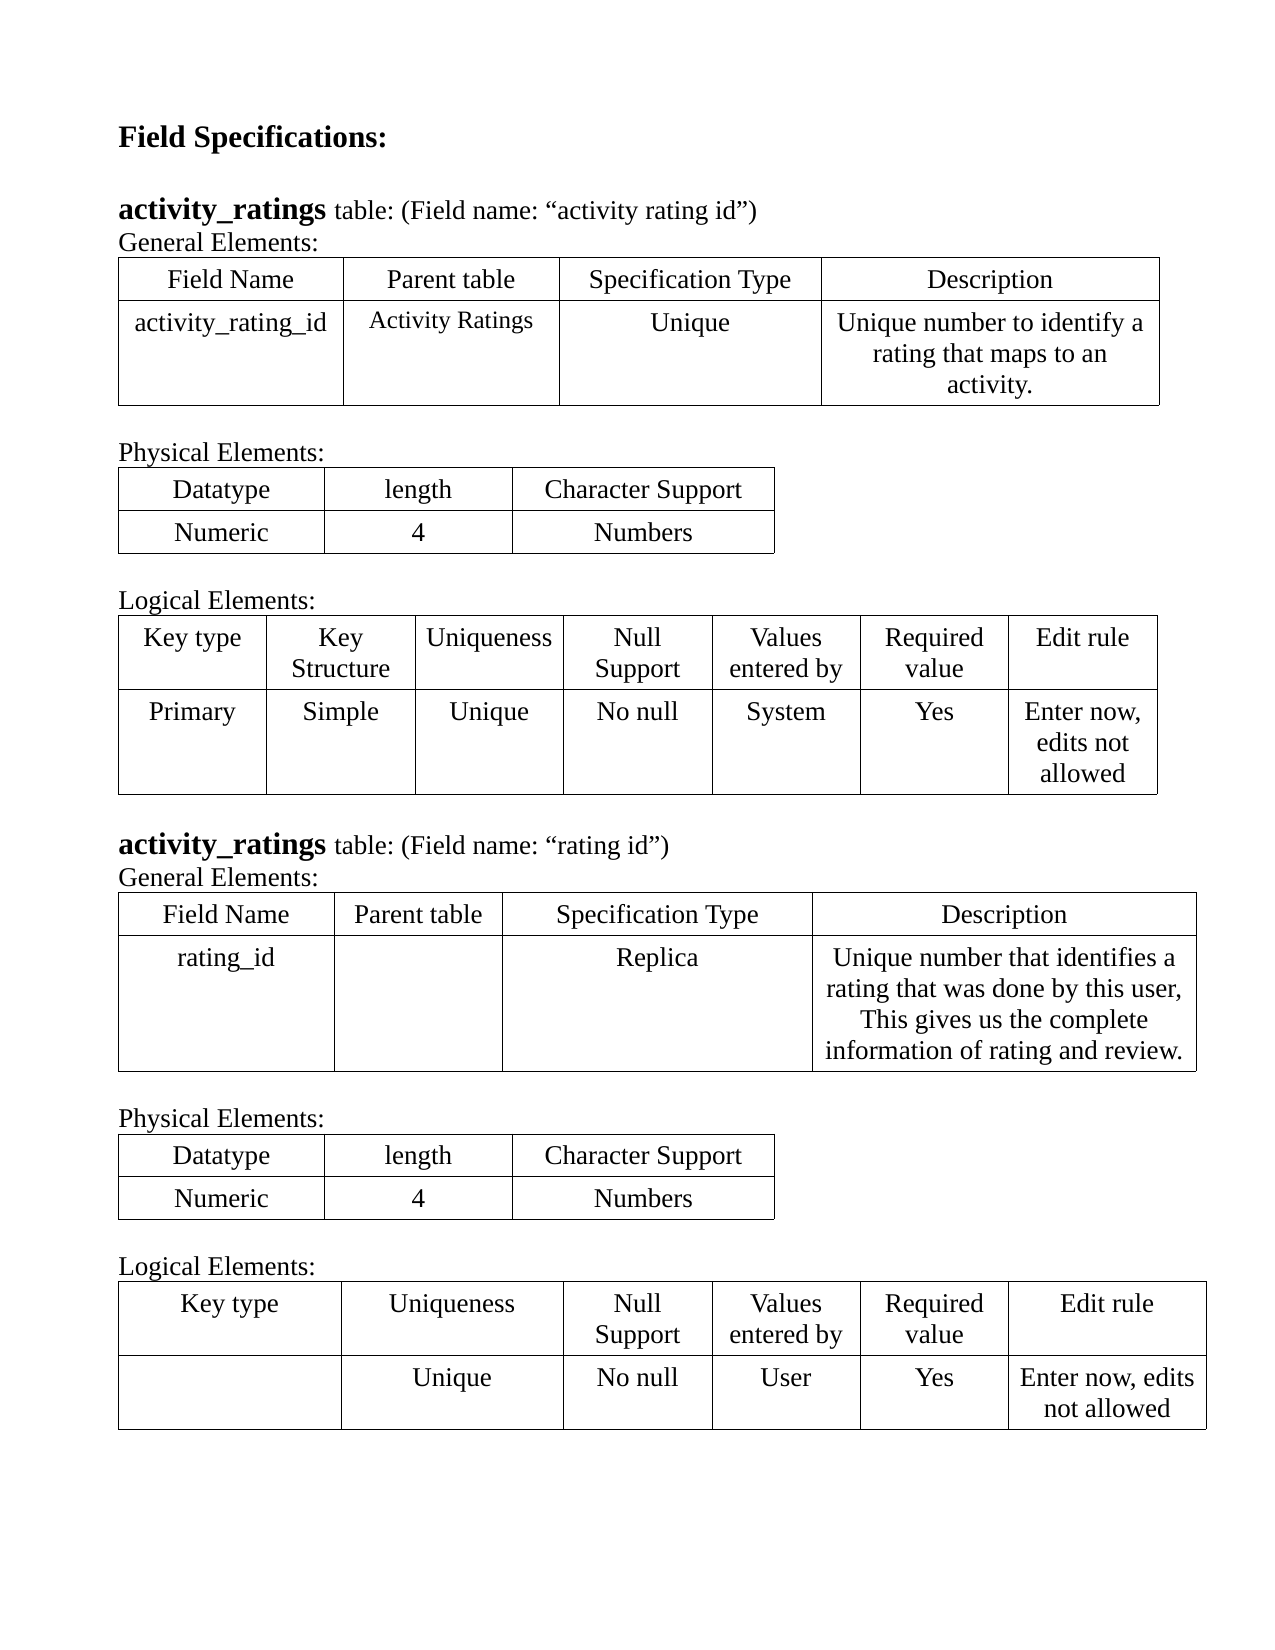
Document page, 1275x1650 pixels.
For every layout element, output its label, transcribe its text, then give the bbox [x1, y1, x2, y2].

table_header Specification Type [560, 258, 821, 300]
table_cell 4 [325, 1177, 512, 1219]
table_cell Primary [119, 690, 266, 794]
table_cell Numeric [119, 511, 324, 553]
table_header Character Support [513, 468, 774, 510]
table_cell Numbers [513, 511, 774, 553]
table_header Null Support [564, 616, 712, 689]
text Physical Elements: [118, 1102, 1157, 1133]
text General Elements: [118, 861, 1157, 892]
table_cell Unique [342, 1356, 563, 1429]
table_cell User [713, 1356, 860, 1429]
table_cell [335, 936, 502, 1071]
table_header Required value [861, 616, 1008, 689]
table_cell Unique number to identify a rating that maps to an activity. [822, 301, 1159, 405]
table_cell Activity Ratings [344, 301, 559, 405]
table_header Null Support [564, 1282, 712, 1355]
text activity_ratings table: (Field name: “activity rating id”) [118, 190, 1157, 226]
table_header Key Structure [267, 616, 415, 689]
table_cell Numeric [119, 1177, 324, 1219]
table_header Specification Type [503, 893, 812, 935]
table_header Uniqueness [342, 1282, 563, 1355]
table_cell Replica [503, 936, 812, 1071]
table_cell Simple [267, 690, 415, 794]
table_header Field Name [119, 258, 343, 300]
table_header Values entered by [713, 616, 860, 689]
table_cell Unique [416, 690, 563, 794]
text Logical Elements: [118, 1250, 1157, 1281]
table_header Parent table [335, 893, 502, 935]
text Logical Elements: [118, 584, 1157, 615]
table_header Datatype [119, 468, 324, 510]
table_cell activity_rating_id [119, 301, 343, 405]
text Field Specifications: [118, 118, 1157, 154]
table_header Key type [119, 616, 266, 689]
table_cell System [713, 690, 860, 794]
table_cell 4 [325, 511, 512, 553]
table_header Required value [861, 1282, 1008, 1355]
table_cell Unique [560, 301, 821, 405]
table_header Edit rule [1009, 616, 1157, 689]
table_header length [325, 468, 512, 510]
text General Elements: [118, 226, 1157, 257]
table_header Key type [119, 1282, 341, 1355]
text activity_ratings table: (Field name: “rating id”) [118, 825, 1157, 861]
table_cell Numbers [513, 1177, 774, 1219]
text Physical Elements: [118, 436, 1157, 467]
table_header Parent table [344, 258, 559, 300]
table_cell Enter now, edits not allowed [1009, 1356, 1206, 1429]
table_cell Yes [861, 690, 1008, 794]
table_cell [119, 1356, 341, 1429]
table_header Values entered by [713, 1282, 860, 1355]
table_header Description [813, 893, 1196, 935]
table_header Uniqueness [416, 616, 563, 689]
table_header Edit rule [1009, 1282, 1206, 1355]
table_header Datatype [119, 1135, 324, 1176]
table_header Character Support [513, 1135, 774, 1176]
table_cell No null [564, 1356, 712, 1429]
table_cell Yes [861, 1356, 1008, 1429]
table_cell Enter now, edits not allowed [1009, 690, 1157, 794]
table_cell No null [564, 690, 712, 794]
table_header Field Name [119, 893, 334, 935]
table_cell rating_id [119, 936, 334, 1071]
table_header Description [822, 258, 1159, 300]
table_header length [325, 1135, 512, 1176]
table_cell Unique number that identifies a rating that was done by this user, This gives us the complete information of rating and review. [813, 936, 1196, 1071]
